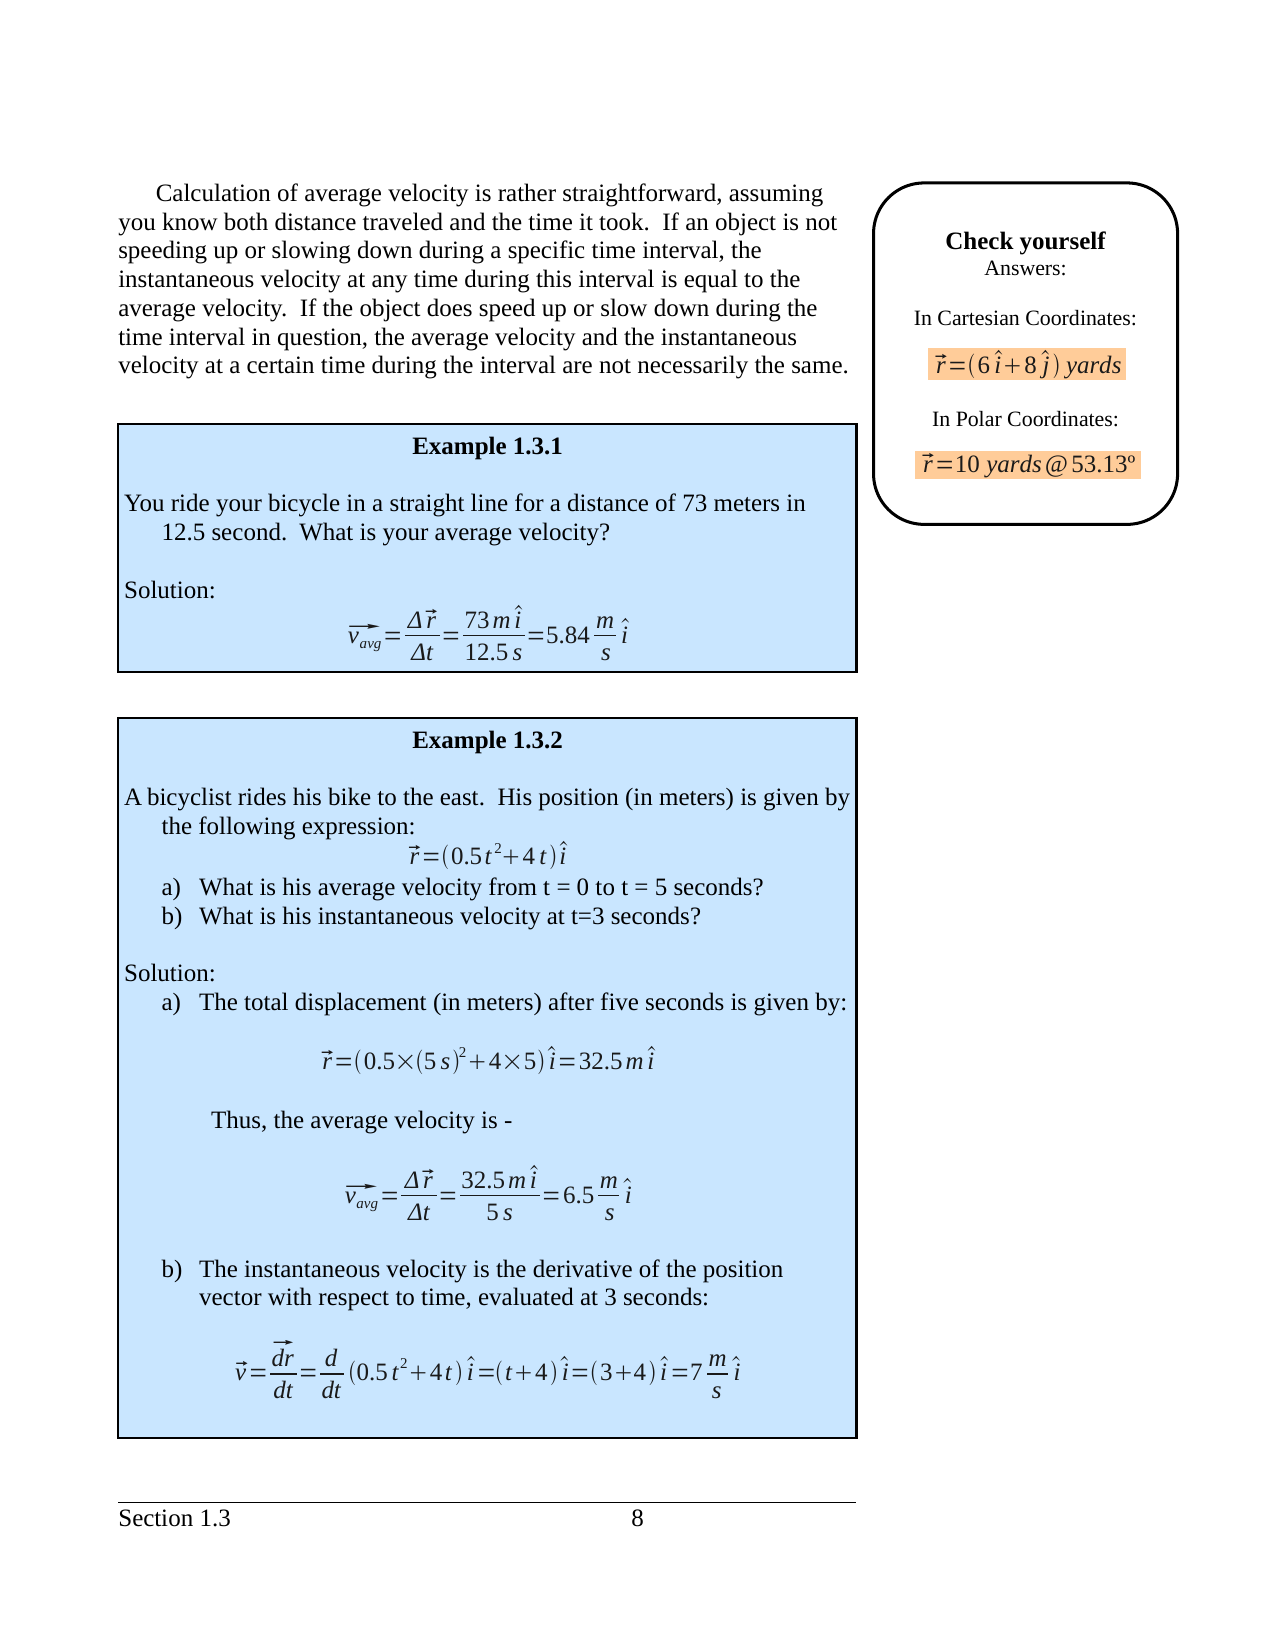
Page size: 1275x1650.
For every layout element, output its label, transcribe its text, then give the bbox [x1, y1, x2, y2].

table_header Example 1.3.1 You ride your bicycle in a straight line for a distance of 73 meters in 12.5 second. What is your average velocity? Solution: [119, 425, 855, 671]
text Calculation of average velocity is rather straightforward, assuming you know both distance traveled and the time it took. If an object is not speeding up or slowing down during a specific time interval, the instantaneous velocity at any time during this interval is equal to the average velocity. If the object does speed up or slow down during the time interval in question, the average velocity and the instantaneous velocity at a certain time during the interval are not necessarily the same. [118, 178, 856, 379]
table_header Example 1.3.2 A bicyclist rides his bike to the east. His position (in meters) is given by the following expression: What is his average velocity from t = 0 to t = 5 seconds? What is his instantaneous velocity at t=3 seconds? Solution: The total displacement (in meters) after five seconds is given by: Thus, the average velocity is - The instantaneous velocity is the derivative of the position vector with respect to time, evaluated at 3 seconds: [119, 719, 855, 1437]
